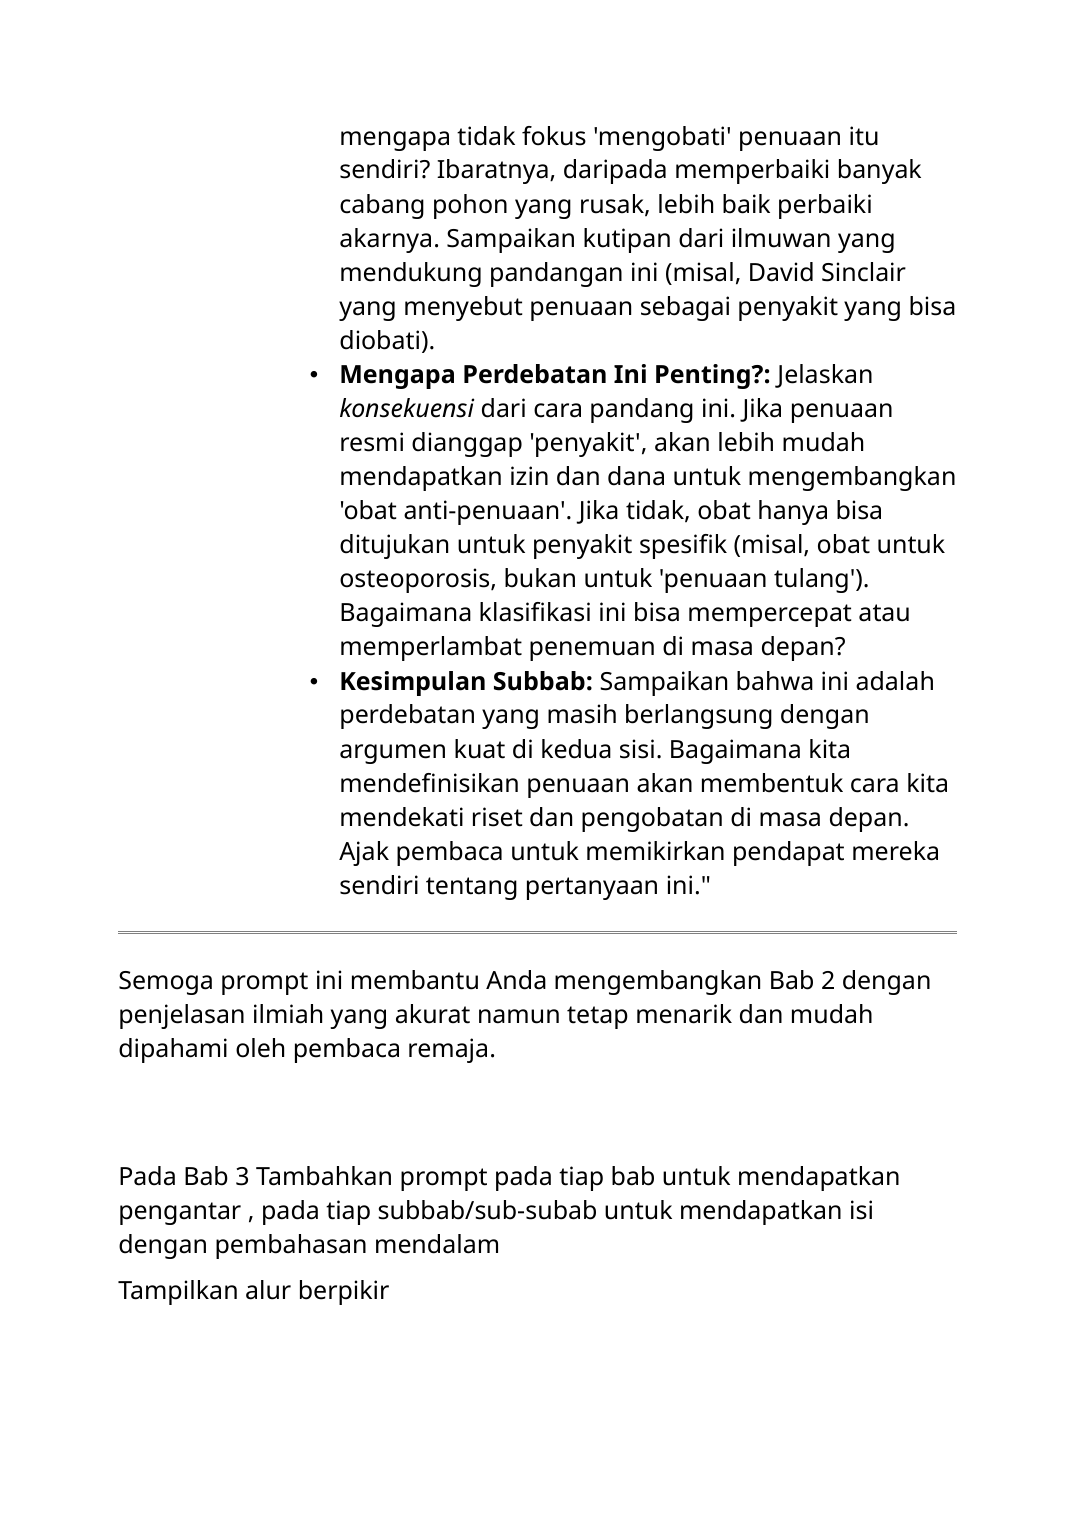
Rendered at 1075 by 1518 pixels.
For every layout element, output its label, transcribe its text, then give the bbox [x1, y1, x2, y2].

list mengapa tidak fokus 'mengobati' penuaan itu sendiri? Ibaratnya, daripada memperbaiki banyak cabang pohon yang rusak, lebih baik perbaiki akarnya. Sampaikan kutipan dari ilmuwan yang mendukung pandangan ini (misal, David Sinclair yang menyebut penuaan sebagai penyakit yang bisa diobati). [309, 118, 957, 357]
list Kesimpulan Subbab: Sampaikan bahwa ini adalah perdebatan yang masih berlangsung dengan argumen kuat di kedua sisi. Bagaimana kita mendefinisikan penuaan akan membentuk cara kita mendekati riset dan pengobatan di masa depan. Ajak pembaca untuk memikirkan pendapat mereka sendiri tentang pertanyaan ini." [309, 663, 957, 902]
text Pada Bab 3 Tambahkan prompt pada tiap bab untuk mendapatkan pengantar , pada tiap subbab/sub-subab untuk mendapatkan isi dengan pembahasan mendalam [118, 1158, 957, 1260]
text Tampilkan alur berpikir [118, 1273, 957, 1307]
text Semoga prompt ini membantu Anda mengembangkan Bab 2 dengan penjelasan ilmiah yang akurat namun tetap menarik dan mudah dipahami oleh pembaca remaja. [118, 963, 957, 1065]
list Mengapa Perdebatan Ini Penting?: Jelaskan konsekuensi dari cara pandang ini. Jika penuaan resmi dianggap 'penyakit', akan lebih mudah mendapatkan izin dan dana untuk mengembangkan 'obat anti-penuaan'. Jika tidak, obat hanya bisa ditujukan untuk penyakit spesifik (misal, obat untuk osteoporosis, bukan untuk 'penuaan tulang'). Bagaimana klasifikasi ini bisa mempercepat atau memperlambat penemuan di masa depan? [309, 357, 957, 663]
